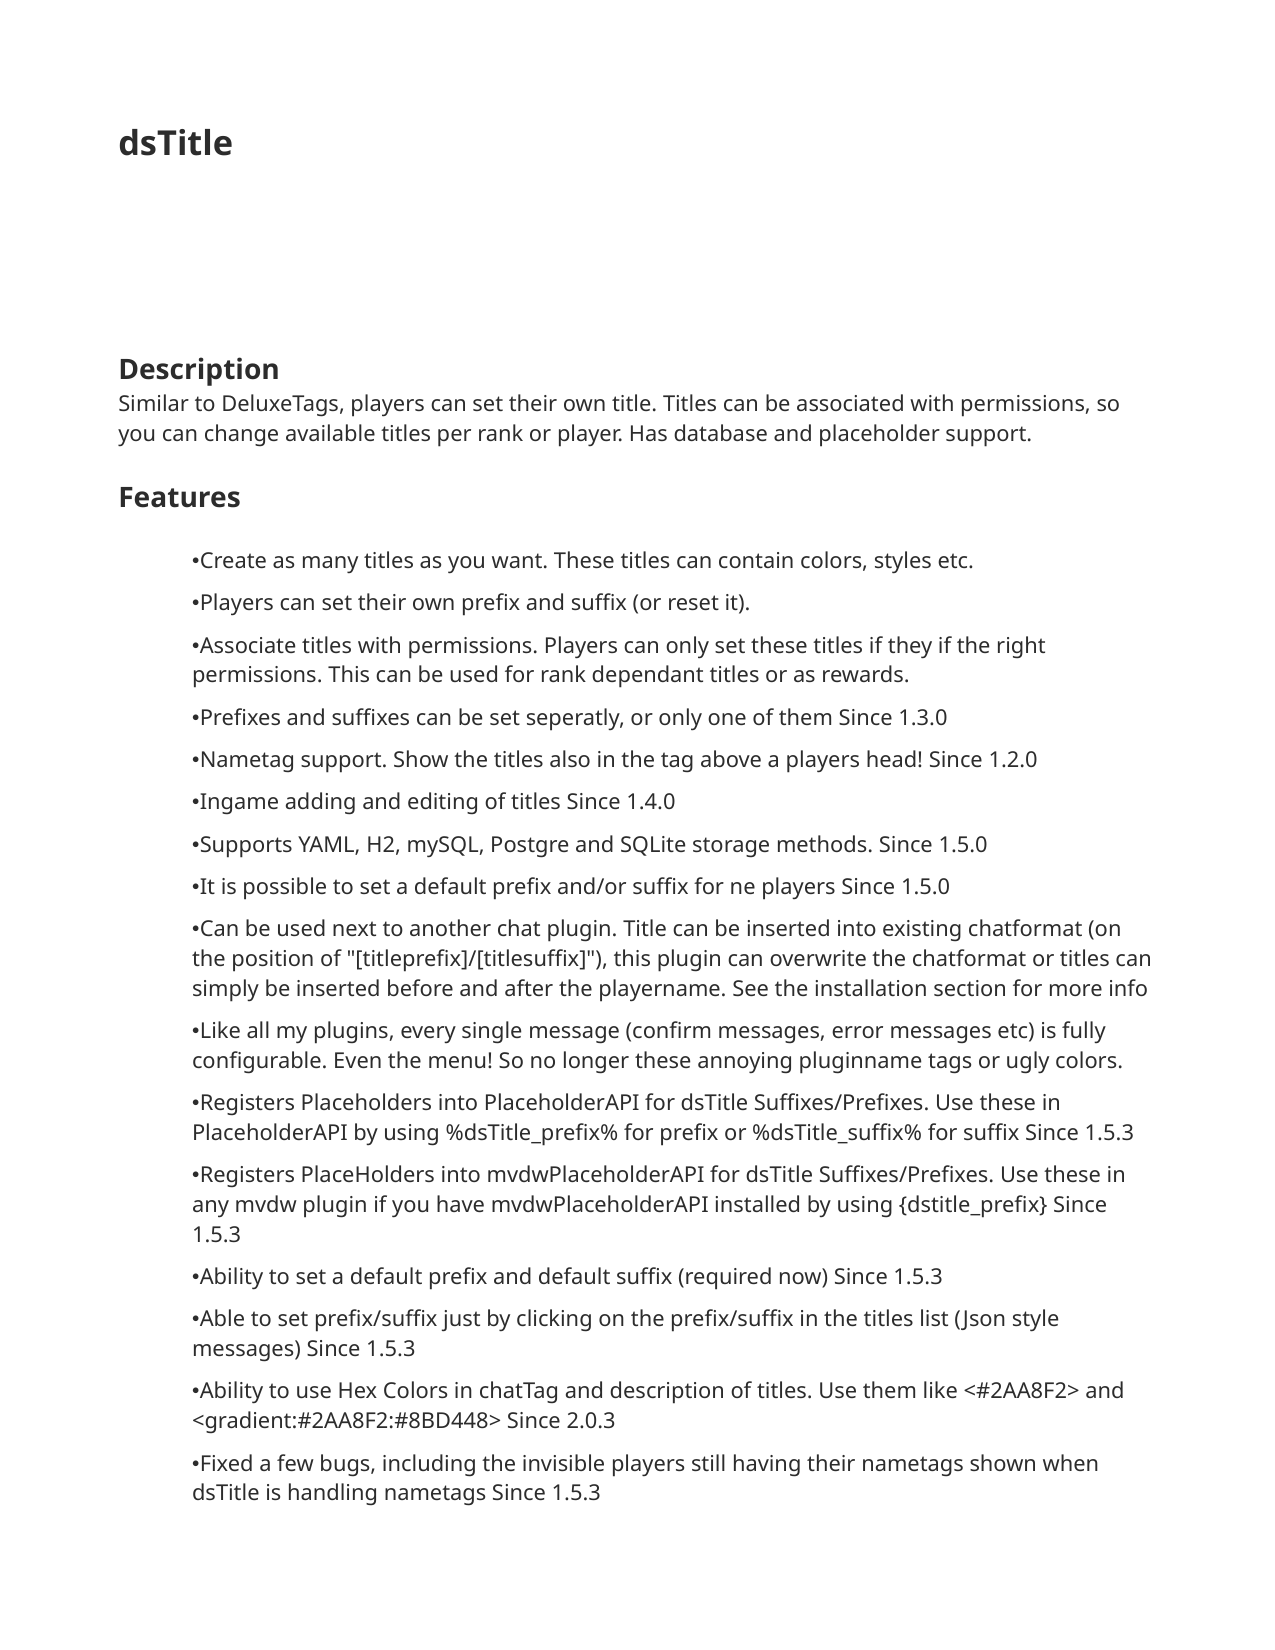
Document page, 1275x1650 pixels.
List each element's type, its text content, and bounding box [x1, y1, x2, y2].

text Description [118, 349, 1157, 388]
text dsTitle [118, 118, 1157, 165]
list Can be used next to another chat plugin. Title can be inserted into existing chatformat (on the position of "[titleprefix]/[titlesuffix]"), this plugin can overwrite the chatformat or titles can simply be inserted before and after the playername. See the installation section for more info [118, 913, 1157, 1002]
text Features [118, 477, 1157, 516]
list Able to set prefix/suffix just by clicking on the prefix/suffix in the titles list (Json style messages) Since 1.5.3 [118, 1303, 1157, 1363]
list It is possible to set a default prefix and/or suffix for ne players Since 1.5.0 [118, 871, 1157, 901]
list Registers PlaceHolders into mvdwPlaceholderAPI for dsTitle Suffixes/Prefixes. Use these in any mvdw plugin if you have mvdwPlaceholderAPI installed by using {dstitle_prefix} Since 1.5.3 [118, 1159, 1157, 1248]
list Supports YAML, H2, mySQL, Postgre and SQLite storage methods. Since 1.5.0 [118, 828, 1157, 858]
list Associate titles with permissions. Players can only set these titles if they if the right permissions. This can be used for rank dependant titles or as rewards. [118, 629, 1157, 689]
list Fixed a few bugs, including the invisible players still having their nametags shown when dsTitle is handling nametags Since 1.5.3 [118, 1447, 1157, 1507]
list Prefixes and suffixes can be set seperatly, or only one of them Since 1.3.0 [118, 702, 1157, 731]
list Nametag support. Show the titles also in the tag above a players head! Since 1.2.0 [118, 744, 1157, 774]
list Ability to use Hex Colors in chatTag and description of titles. Use them like <#2AA8F2> and <gradient:#2AA8F2:#8BD448> Since 2.0.3 [118, 1375, 1157, 1435]
list Ability to set a default prefix and default suffix (required now) Since 1.5.3 [118, 1261, 1157, 1291]
list Ingame adding and editing of titles Since 1.4.0 [118, 786, 1157, 816]
list Registers Placeholders into PlaceholderAPI for dsTitle Suffixes/Prefixes. Use these in PlaceholderAPI by using %dsTitle_prefix% for prefix or %dsTitle_suffix% for suffix Since 1.5.3 [118, 1087, 1157, 1147]
list Like all my plugins, every single message (confirm messages, error messages etc) is fully configurable. Even the menu! So no longer these annoying pluginname tags or ugly colors. [118, 1015, 1157, 1074]
list Players can set their own prefix and suffix (or reset it). [118, 587, 1157, 617]
text Similar to DeluxeTags, players can set their own title. Titles can be associated with permissions, so you can change available titles per rank or player. Has database and placeholder support. [118, 388, 1157, 447]
list Create as many titles as you want. These titles can contain colors, styles etc. [118, 545, 1157, 575]
